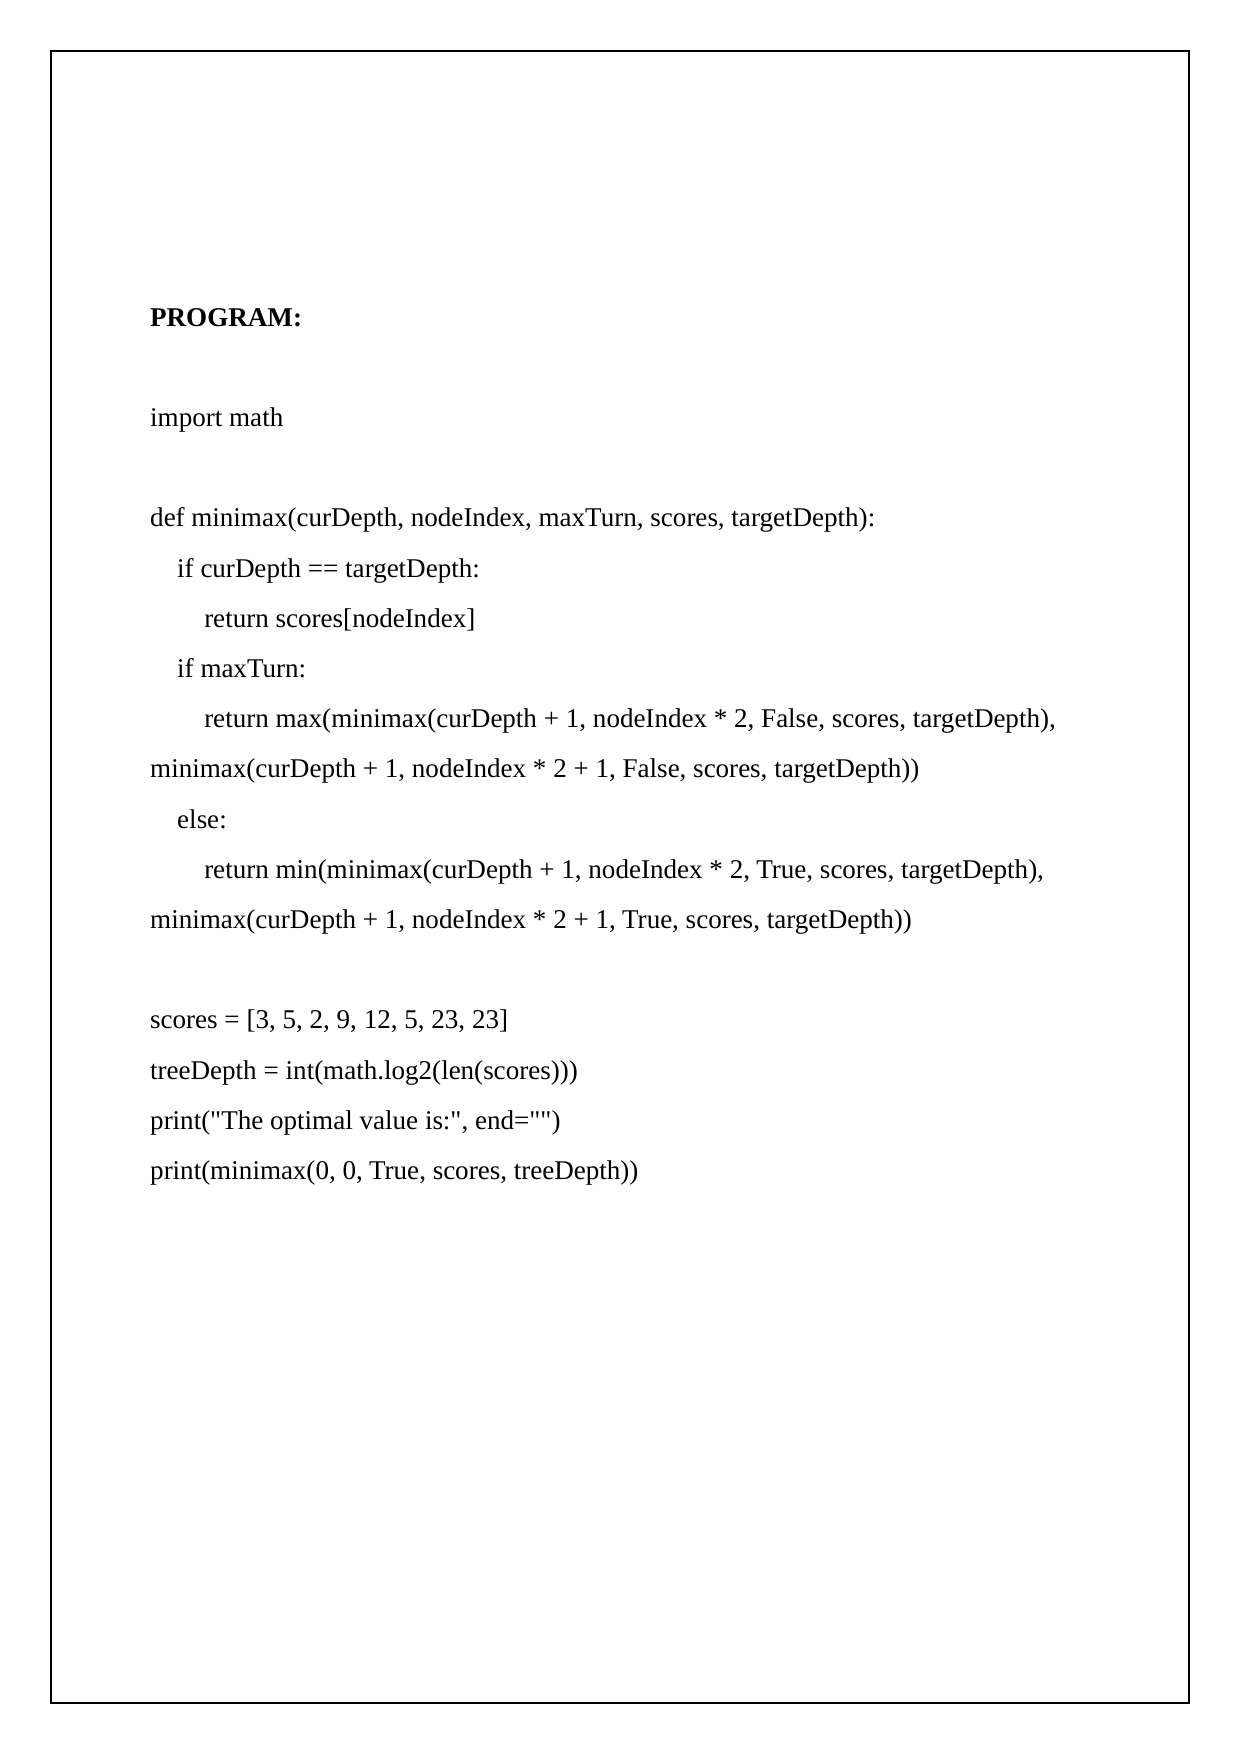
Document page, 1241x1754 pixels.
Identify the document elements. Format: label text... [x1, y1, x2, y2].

text return scores[nodeIndex] [150, 602, 1090, 633]
text print("The optimal value is:", end="") [150, 1104, 1090, 1135]
text PROGRAM: [150, 301, 1090, 332]
text return max(minimax(curDepth + 1, nodeIndex * 2, False, scores, targetDepth), [150, 702, 1090, 733]
text print(minimax(0, 0, True, scores, treeDepth)) [150, 1154, 1090, 1252]
text return min(minimax(curDepth + 1, nodeIndex * 2, True, scores, targetDepth), [150, 853, 1090, 884]
text def minimax(curDepth, nodeIndex, maxTurn, scores, targetDepth): [150, 501, 1090, 533]
text minimax(curDepth + 1, nodeIndex * 2 + 1, True, scores, targetDepth)) [150, 903, 1090, 934]
text treeDepth = int(math.log2(len(scores))) [150, 1054, 1090, 1085]
text if curDepth == targetDepth: [150, 552, 1090, 583]
text scores = [3, 5, 2, 9, 12, 5, 23, 23] [150, 1003, 1090, 1035]
text minimax(curDepth + 1, nodeIndex * 2 + 1, False, scores, targetDepth)) [150, 752, 1090, 784]
text if maxTurn: [150, 652, 1090, 683]
text else: [150, 803, 1090, 834]
text import math [150, 401, 1090, 432]
